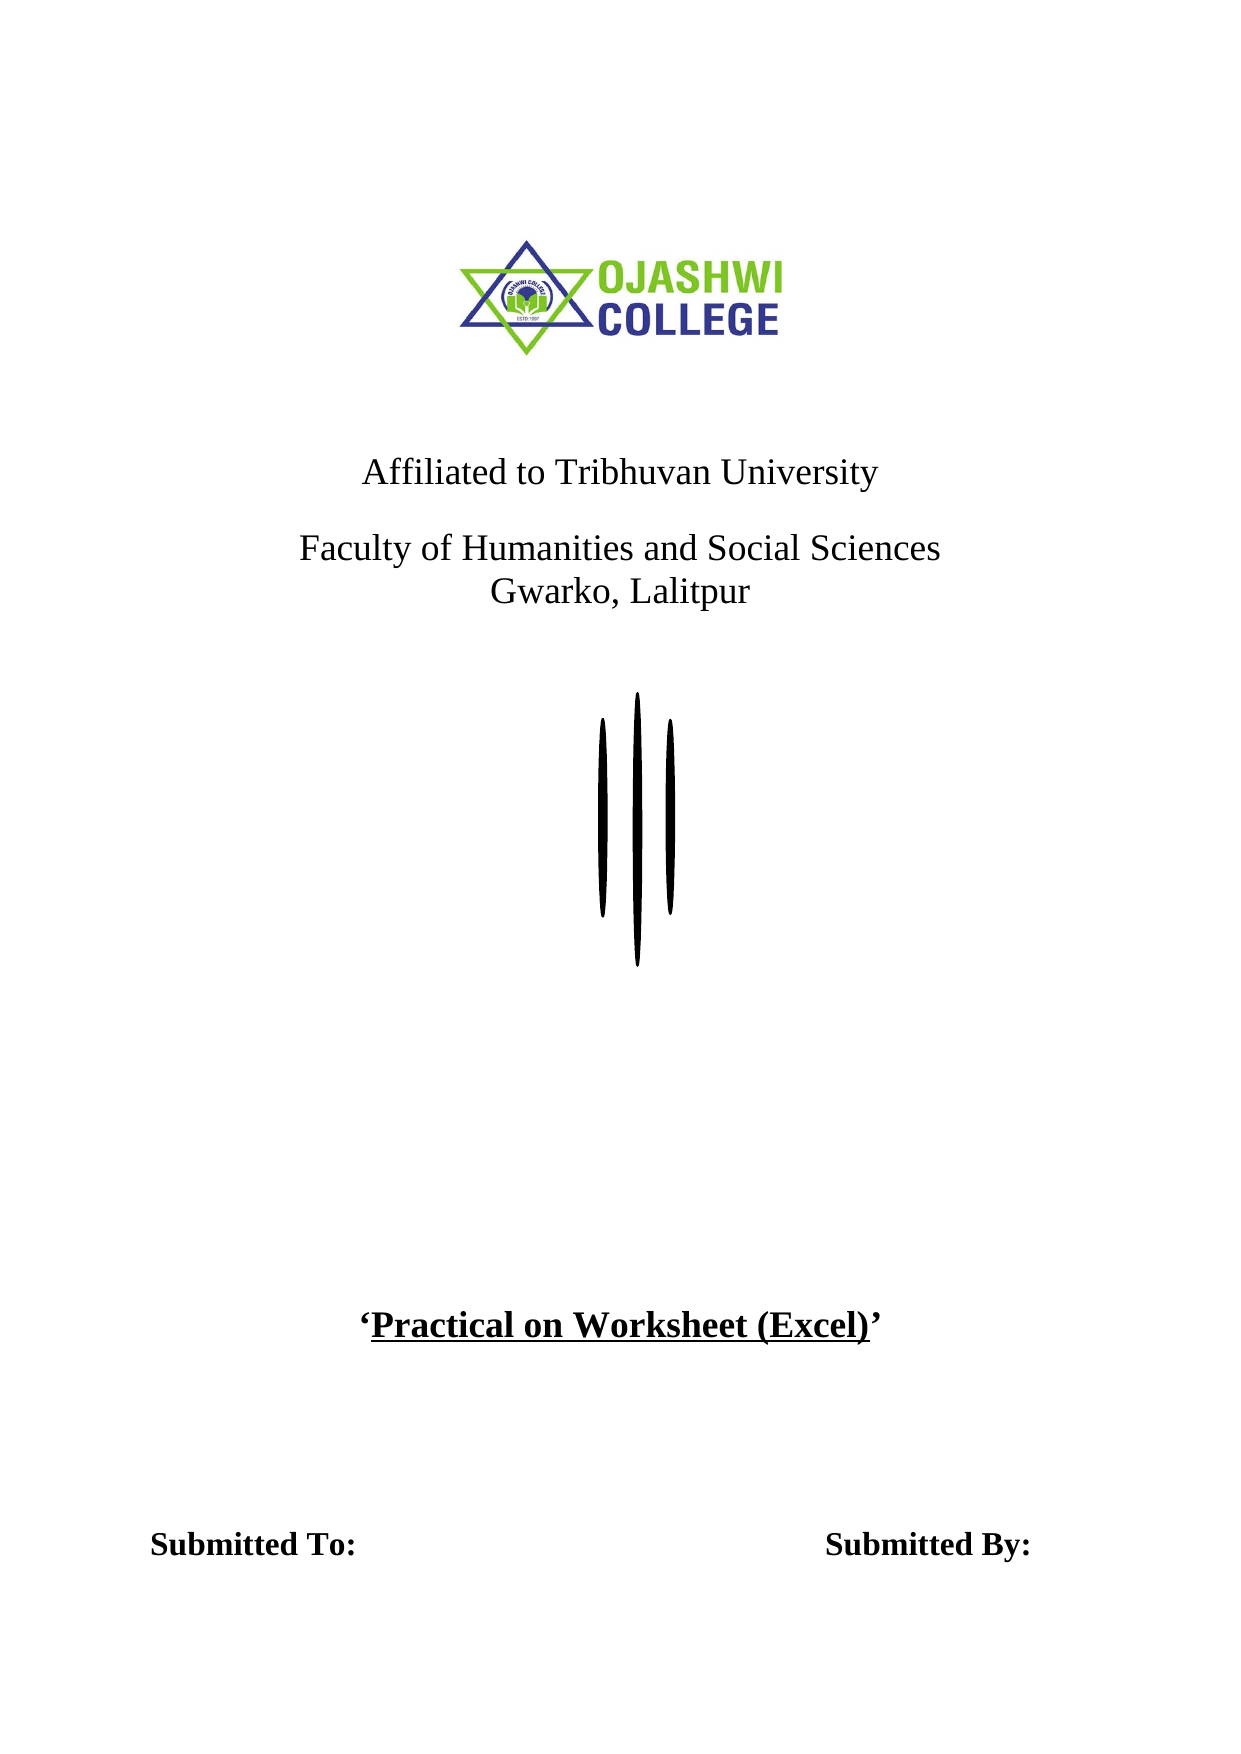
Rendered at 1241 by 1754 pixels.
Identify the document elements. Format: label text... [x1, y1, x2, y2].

text ‘Practical on Worksheet (Excel)’ [150, 1303, 1090, 1346]
text Faculty of Humanities and Social Sciences [150, 526, 1090, 569]
text Affiliated to Tribhuvan University [150, 449, 1090, 492]
text Submitted To: Submitted By: [150, 1524, 1090, 1562]
text Gwarko, Lalitpur [150, 569, 1090, 612]
